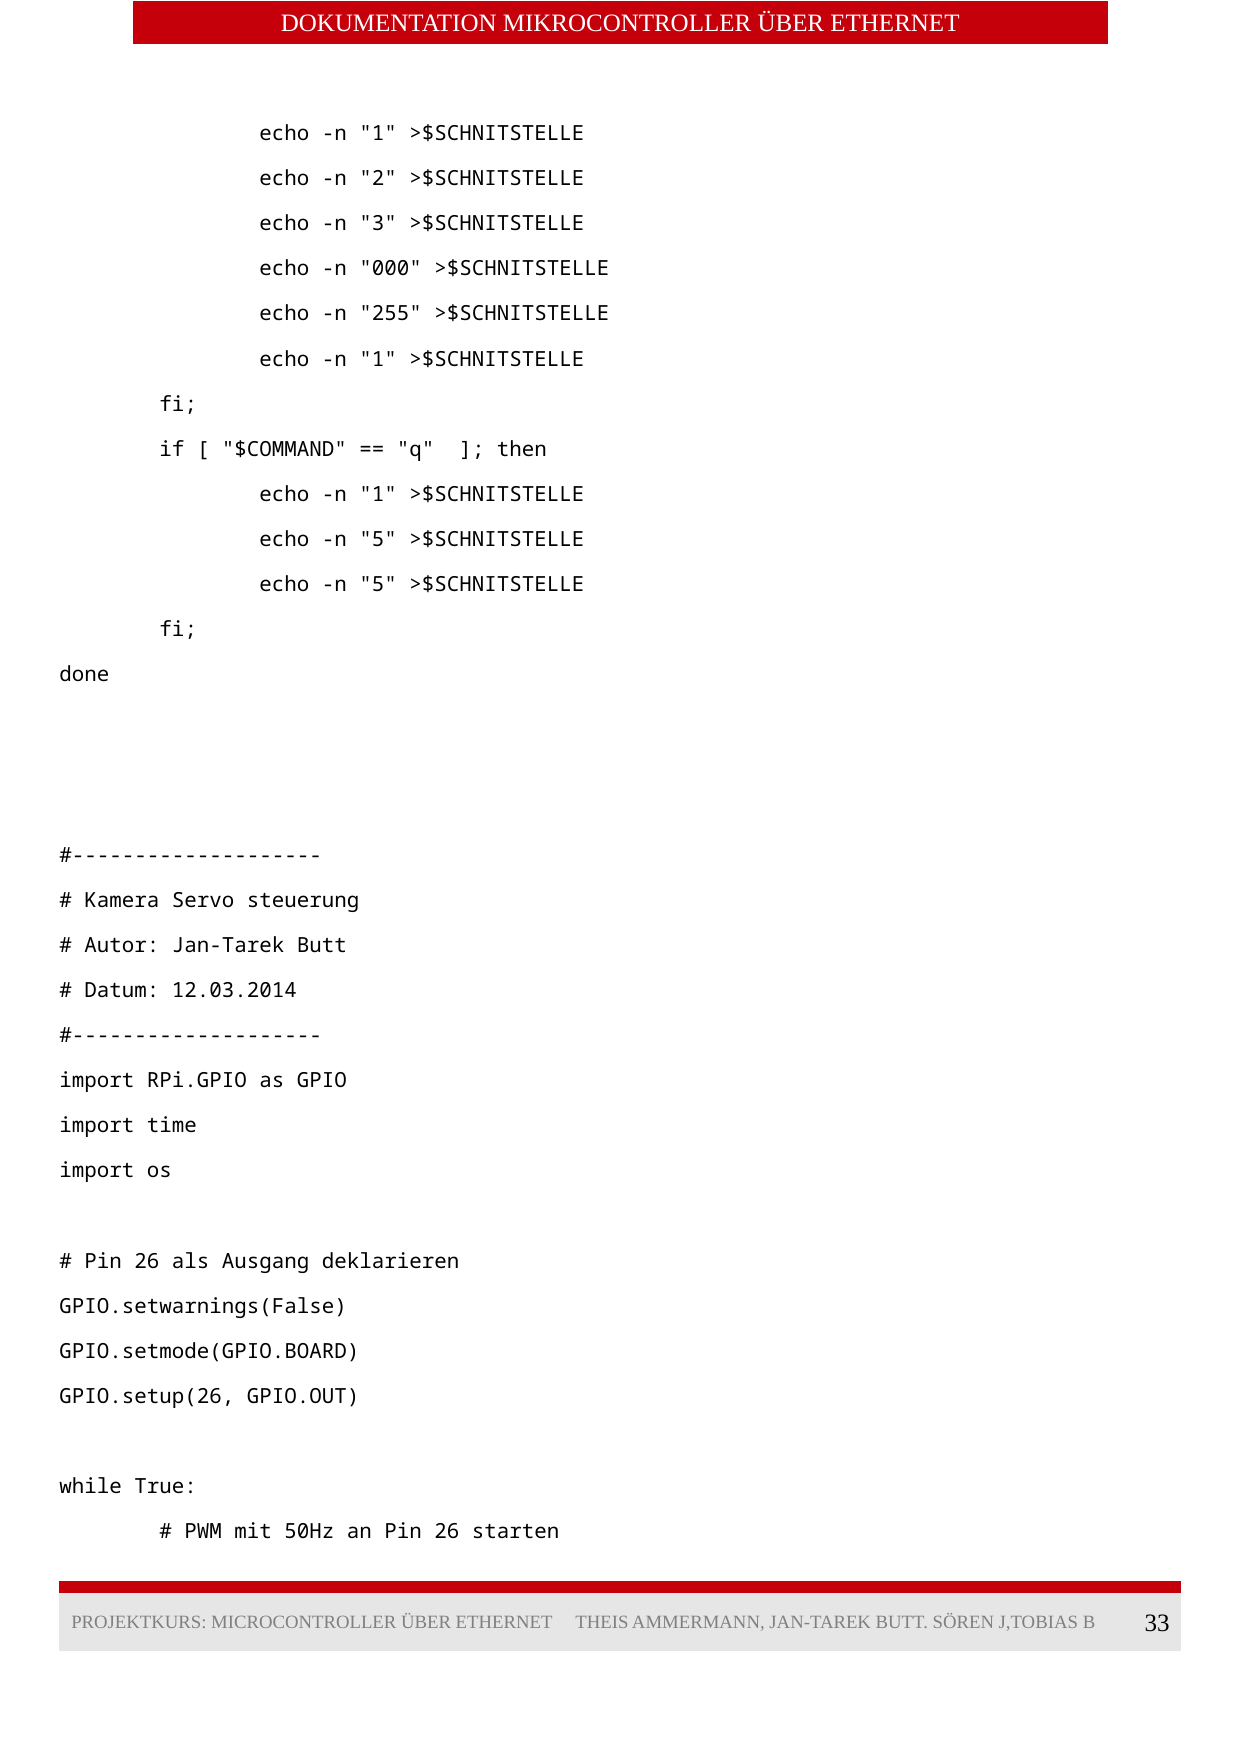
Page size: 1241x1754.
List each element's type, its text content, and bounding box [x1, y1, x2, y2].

text echo -n "5" >$SCHNITSTELLE [59, 569, 1181, 598]
text import RPi.GPIO as GPIO [59, 1065, 1181, 1094]
text echo -n "1" >$SCHNITSTELLE [59, 118, 1181, 147]
text GPIO.setup(26, GPIO.OUT) [59, 1381, 1181, 1409]
text import os [59, 1156, 1181, 1184]
text import time [59, 1110, 1181, 1139]
text #-------------------- [59, 1020, 1181, 1049]
text if [ "$COMMAND" == "q" ]; then [59, 434, 1181, 462]
text echo -n "5" >$SCHNITSTELLE [59, 524, 1181, 552]
text fi; [59, 614, 1181, 643]
text # Autor: Jan-Tarek Butt [59, 930, 1181, 958]
text # Kamera Servo steuerung [59, 885, 1181, 913]
text echo -n "000" >$SCHNITSTELLE [59, 253, 1181, 282]
text echo -n "3" >$SCHNITSTELLE [59, 208, 1181, 237]
text # Datum: 12.03.2014 [59, 975, 1181, 1003]
text echo -n "2" >$SCHNITSTELLE [59, 163, 1181, 192]
text GPIO.setwarnings(False) [59, 1291, 1181, 1319]
text # Pin 26 als Ausgang deklarieren [59, 1246, 1181, 1274]
text echo -n "1" >$SCHNITSTELLE [59, 344, 1181, 372]
text while True: [59, 1471, 1181, 1500]
text done [59, 659, 1181, 688]
text #-------------------- [59, 840, 1181, 868]
text fi; [59, 389, 1181, 417]
text # PWM mit 50Hz an Pin 26 starten [59, 1516, 1181, 1545]
text GPIO.setmode(GPIO.BOARD) [59, 1336, 1181, 1364]
text echo -n "1" >$SCHNITSTELLE [59, 479, 1181, 507]
text echo -n "255" >$SCHNITSTELLE [59, 298, 1181, 327]
